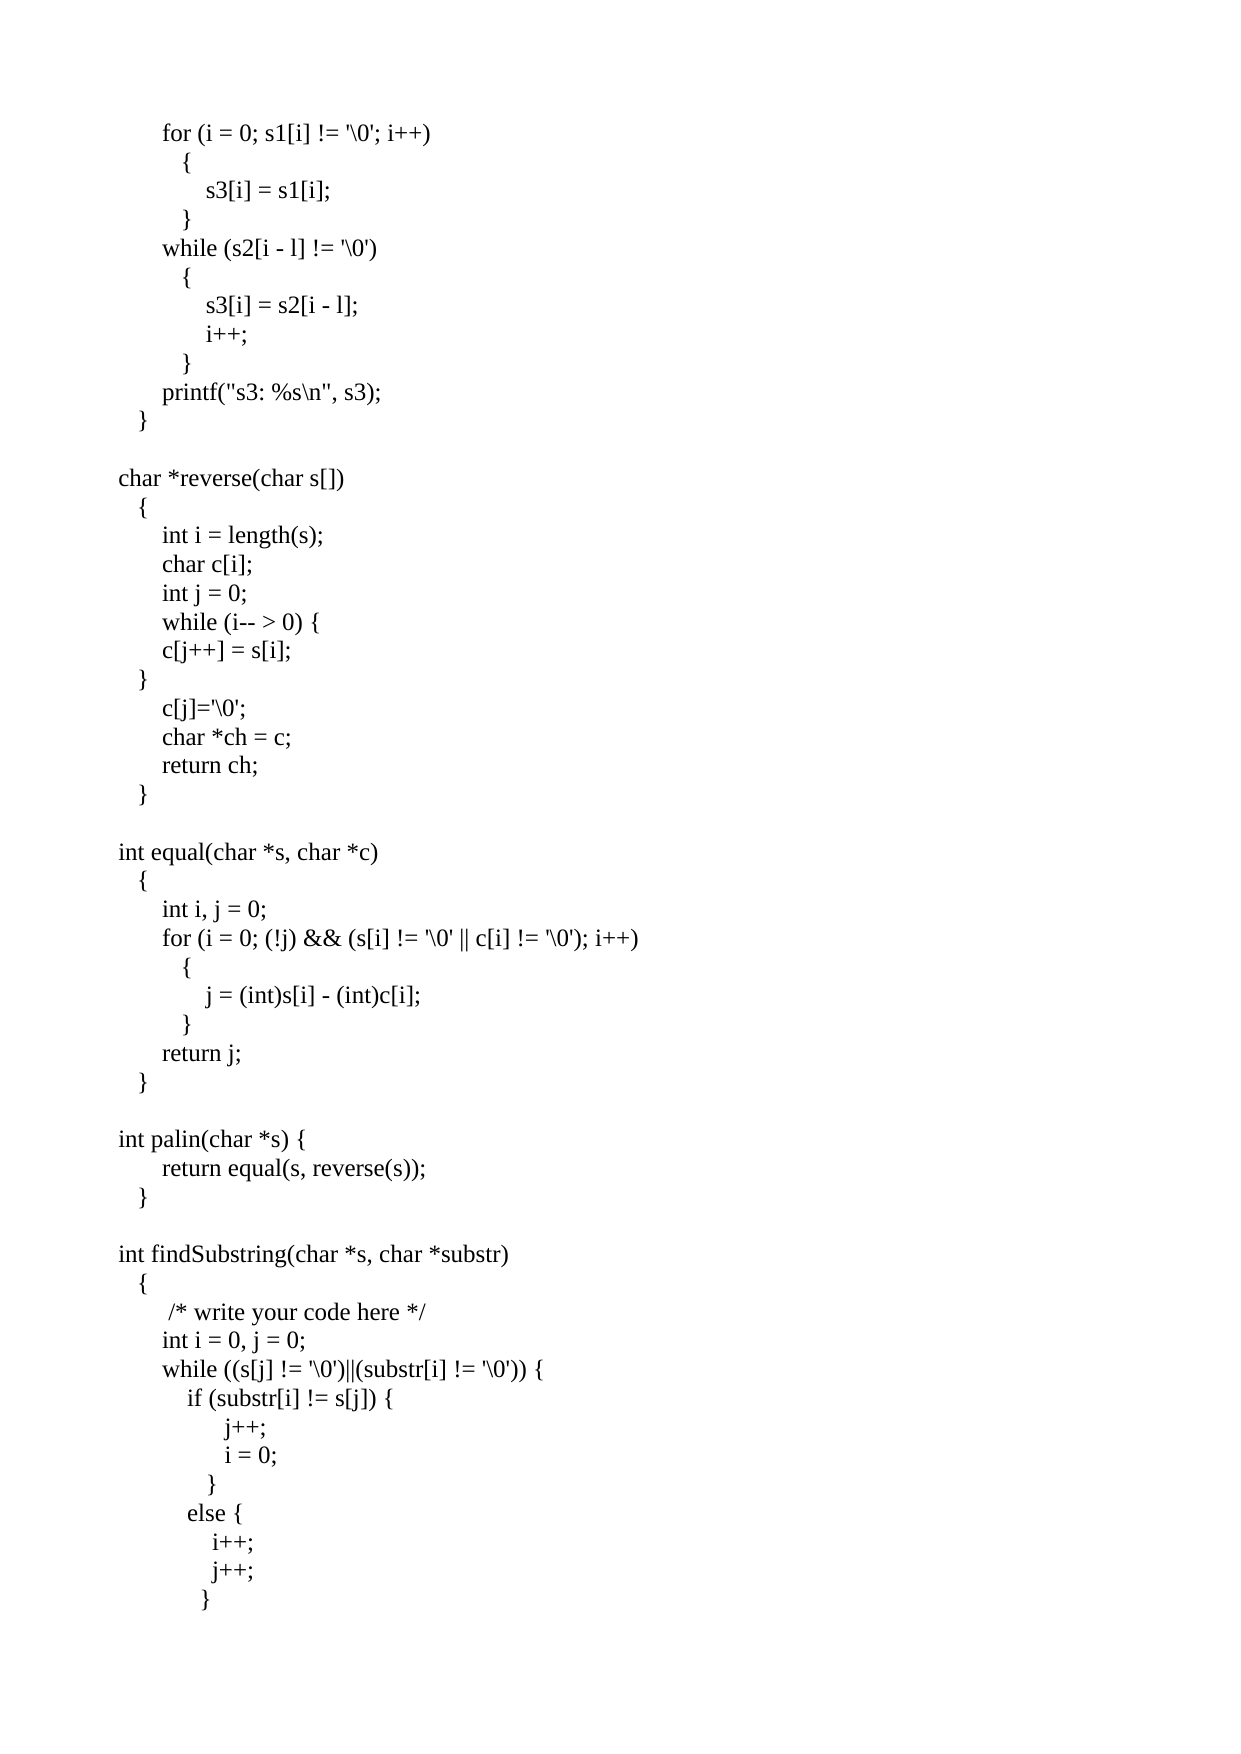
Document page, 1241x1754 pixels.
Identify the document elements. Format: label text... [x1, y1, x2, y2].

text int palin(char *s) { [118, 1124, 1122, 1153]
text } [118, 406, 1122, 434]
text if (substr[i] != s[j]) { [118, 1383, 1122, 1412]
text i = 0; [118, 1441, 1122, 1469]
text c[j]='\0'; [118, 693, 1122, 722]
text } [118, 1067, 1122, 1096]
text int j = 0; [118, 578, 1122, 607]
text else { [118, 1498, 1122, 1527]
text /* write your code here */ [118, 1297, 1122, 1326]
text j++; [118, 1556, 1122, 1584]
text } [118, 1182, 1122, 1211]
text i++; [118, 1527, 1122, 1556]
text j = (int)s[i] - (int)c[i]; [118, 981, 1122, 1009]
text char *ch = c; [118, 722, 1122, 751]
text while ((s[j] != '\0')||(substr[i] != '\0')) { [118, 1354, 1122, 1383]
text for (i = 0; s1[i] != '\0'; i++) [118, 118, 1122, 147]
text { [118, 1268, 1122, 1297]
text } [118, 1009, 1122, 1038]
text while (s2[i - l] != '\0') [118, 233, 1122, 262]
text { [118, 492, 1122, 521]
text { [118, 262, 1122, 291]
text return ch; [118, 751, 1122, 779]
text s3[i] = s1[i]; [118, 176, 1122, 204]
text int i = length(s); [118, 521, 1122, 549]
text } [118, 1469, 1122, 1498]
text c[j++] = s[i]; [118, 636, 1122, 664]
text { [118, 147, 1122, 176]
text int findSubstring(char *s, char *substr) [118, 1239, 1122, 1268]
text int equal(char *s, char *c) [118, 837, 1122, 866]
text } [118, 204, 1122, 233]
text for (i = 0; (!j) && (s[i] != '\0' || c[i] != '\0'); i++) [118, 923, 1122, 952]
text while (i-- > 0) { [118, 607, 1122, 636]
text s3[i] = s2[i - l]; [118, 291, 1122, 319]
text } [118, 779, 1122, 808]
text { [118, 952, 1122, 981]
text return j; [118, 1038, 1122, 1067]
text i++; [118, 319, 1122, 348]
text printf("s3: %s\n", s3); [118, 377, 1122, 406]
text int i = 0, j = 0; [118, 1326, 1122, 1354]
text } [118, 664, 1122, 693]
text char c[i]; [118, 549, 1122, 578]
text { [118, 866, 1122, 894]
text char *reverse(char s[]) [118, 463, 1122, 492]
text } [118, 1584, 1122, 1613]
text return equal(s, reverse(s)); [118, 1153, 1122, 1182]
text int i, j = 0; [118, 894, 1122, 923]
text j++; [118, 1412, 1122, 1441]
text } [118, 348, 1122, 377]
